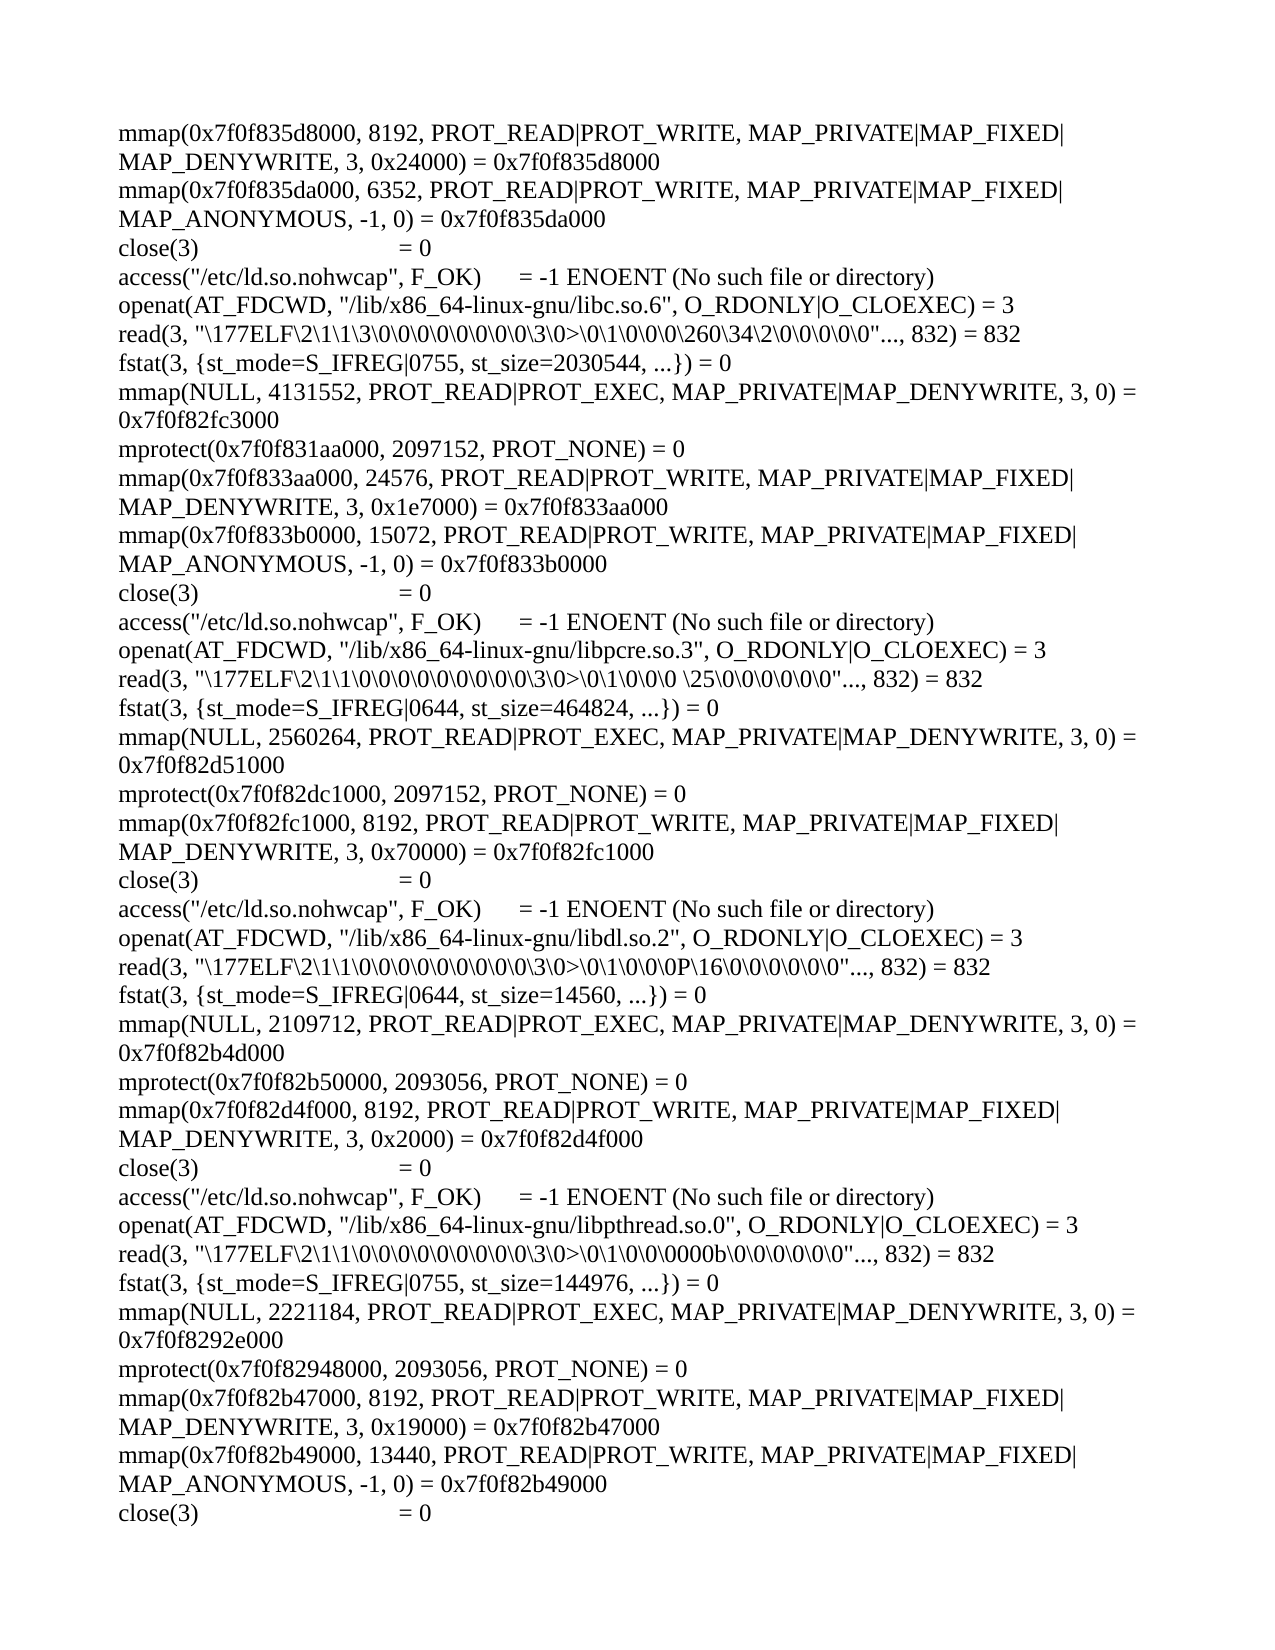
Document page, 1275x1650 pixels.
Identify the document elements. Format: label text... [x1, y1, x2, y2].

text mmap(NULL, 4131552, PROT_READ|PROT_EXEC, MAP_PRIVATE|MAP_DENYWRITE, 3, 0) = 0x7f0f82fc3000 [118, 377, 1157, 434]
text mmap(0x7f0f833aa000, 24576, PROT_READ|PROT_WRITE, MAP_PRIVATE|MAP_FIXED|MAP_DENYWRITE, 3, 0x1e7000) = 0x7f0f833aa000 [118, 463, 1157, 521]
text mmap(0x7f0f82b47000, 8192, PROT_READ|PROT_WRITE, MAP_PRIVATE|MAP_FIXED|MAP_DENYWRITE, 3, 0x19000) = 0x7f0f82b47000 [118, 1383, 1157, 1441]
text read(3, "\177ELF\2\1\1\3\0\0\0\0\0\0\0\0\3\0>\0\1\0\0\0\260\34\2\0\0\0\0\0"..., 832) = 832 [118, 319, 1157, 348]
text close(3) = 0 [118, 1498, 1157, 1527]
text mmap(NULL, 2109712, PROT_READ|PROT_EXEC, MAP_PRIVATE|MAP_DENYWRITE, 3, 0) = 0x7f0f82b4d000 [118, 1009, 1157, 1067]
text access("/etc/ld.so.nohwcap", F_OK) = -1 ENOENT (No such file or directory) [118, 262, 1157, 291]
text close(3) = 0 [118, 233, 1157, 262]
text mmap(0x7f0f833b0000, 15072, PROT_READ|PROT_WRITE, MAP_PRIVATE|MAP_FIXED|MAP_ANONYMOUS, -1, 0) = 0x7f0f833b0000 [118, 521, 1157, 578]
text mmap(0x7f0f82d4f000, 8192, PROT_READ|PROT_WRITE, MAP_PRIVATE|MAP_FIXED|MAP_DENYWRITE, 3, 0x2000) = 0x7f0f82d4f000 [118, 1096, 1157, 1153]
text mmap(0x7f0f835da000, 6352, PROT_READ|PROT_WRITE, MAP_PRIVATE|MAP_FIXED|MAP_ANONYMOUS, -1, 0) = 0x7f0f835da000 [118, 176, 1157, 233]
text read(3, "\177ELF\2\1\1\0\0\0\0\0\0\0\0\0\3\0>\0\1\0\0\0000b\0\0\0\0\0\0"..., 832) = 832 [118, 1239, 1157, 1268]
text mprotect(0x7f0f82948000, 2093056, PROT_NONE) = 0 [118, 1354, 1157, 1383]
text mmap(NULL, 2221184, PROT_READ|PROT_EXEC, MAP_PRIVATE|MAP_DENYWRITE, 3, 0) = 0x7f0f8292e000 [118, 1297, 1157, 1354]
text fstat(3, {st_mode=S_IFREG|0644, st_size=14560, ...}) = 0 [118, 981, 1157, 1009]
text openat(AT_FDCWD, "/lib/x86_64-linux-gnu/libdl.so.2", O_RDONLY|O_CLOEXEC) = 3 [118, 923, 1157, 952]
text fstat(3, {st_mode=S_IFREG|0755, st_size=2030544, ...}) = 0 [118, 348, 1157, 377]
text read(3, "\177ELF\2\1\1\0\0\0\0\0\0\0\0\0\3\0>\0\1\0\0\0 \25\0\0\0\0\0\0"..., 832) = 832 [118, 664, 1157, 693]
text fstat(3, {st_mode=S_IFREG|0644, st_size=464824, ...}) = 0 [118, 693, 1157, 722]
text mprotect(0x7f0f831aa000, 2097152, PROT_NONE) = 0 [118, 434, 1157, 463]
text access("/etc/ld.so.nohwcap", F_OK) = -1 ENOENT (No such file or directory) [118, 1182, 1157, 1211]
text close(3) = 0 [118, 578, 1157, 607]
text openat(AT_FDCWD, "/lib/x86_64-linux-gnu/libpcre.so.3", O_RDONLY|O_CLOEXEC) = 3 [118, 636, 1157, 664]
text mprotect(0x7f0f82dc1000, 2097152, PROT_NONE) = 0 [118, 779, 1157, 808]
text close(3) = 0 [118, 866, 1157, 894]
text close(3) = 0 [118, 1153, 1157, 1182]
text fstat(3, {st_mode=S_IFREG|0755, st_size=144976, ...}) = 0 [118, 1268, 1157, 1297]
text access("/etc/ld.so.nohwcap", F_OK) = -1 ENOENT (No such file or directory) [118, 607, 1157, 636]
text mmap(0x7f0f82b49000, 13440, PROT_READ|PROT_WRITE, MAP_PRIVATE|MAP_FIXED|MAP_ANONYMOUS, -1, 0) = 0x7f0f82b49000 [118, 1441, 1157, 1498]
text mmap(0x7f0f835d8000, 8192, PROT_READ|PROT_WRITE, MAP_PRIVATE|MAP_FIXED|MAP_DENYWRITE, 3, 0x24000) = 0x7f0f835d8000 [118, 118, 1157, 176]
text access("/etc/ld.so.nohwcap", F_OK) = -1 ENOENT (No such file or directory) [118, 894, 1157, 923]
text read(3, "\177ELF\2\1\1\0\0\0\0\0\0\0\0\0\3\0>\0\1\0\0\0P\16\0\0\0\0\0\0"..., 832) = 832 [118, 952, 1157, 981]
text mprotect(0x7f0f82b50000, 2093056, PROT_NONE) = 0 [118, 1067, 1157, 1096]
text openat(AT_FDCWD, "/lib/x86_64-linux-gnu/libpthread.so.0", O_RDONLY|O_CLOEXEC) = 3 [118, 1211, 1157, 1239]
text mmap(NULL, 2560264, PROT_READ|PROT_EXEC, MAP_PRIVATE|MAP_DENYWRITE, 3, 0) = 0x7f0f82d51000 [118, 722, 1157, 779]
text mmap(0x7f0f82fc1000, 8192, PROT_READ|PROT_WRITE, MAP_PRIVATE|MAP_FIXED|MAP_DENYWRITE, 3, 0x70000) = 0x7f0f82fc1000 [118, 808, 1157, 866]
text openat(AT_FDCWD, "/lib/x86_64-linux-gnu/libc.so.6", O_RDONLY|O_CLOEXEC) = 3 [118, 291, 1157, 319]
